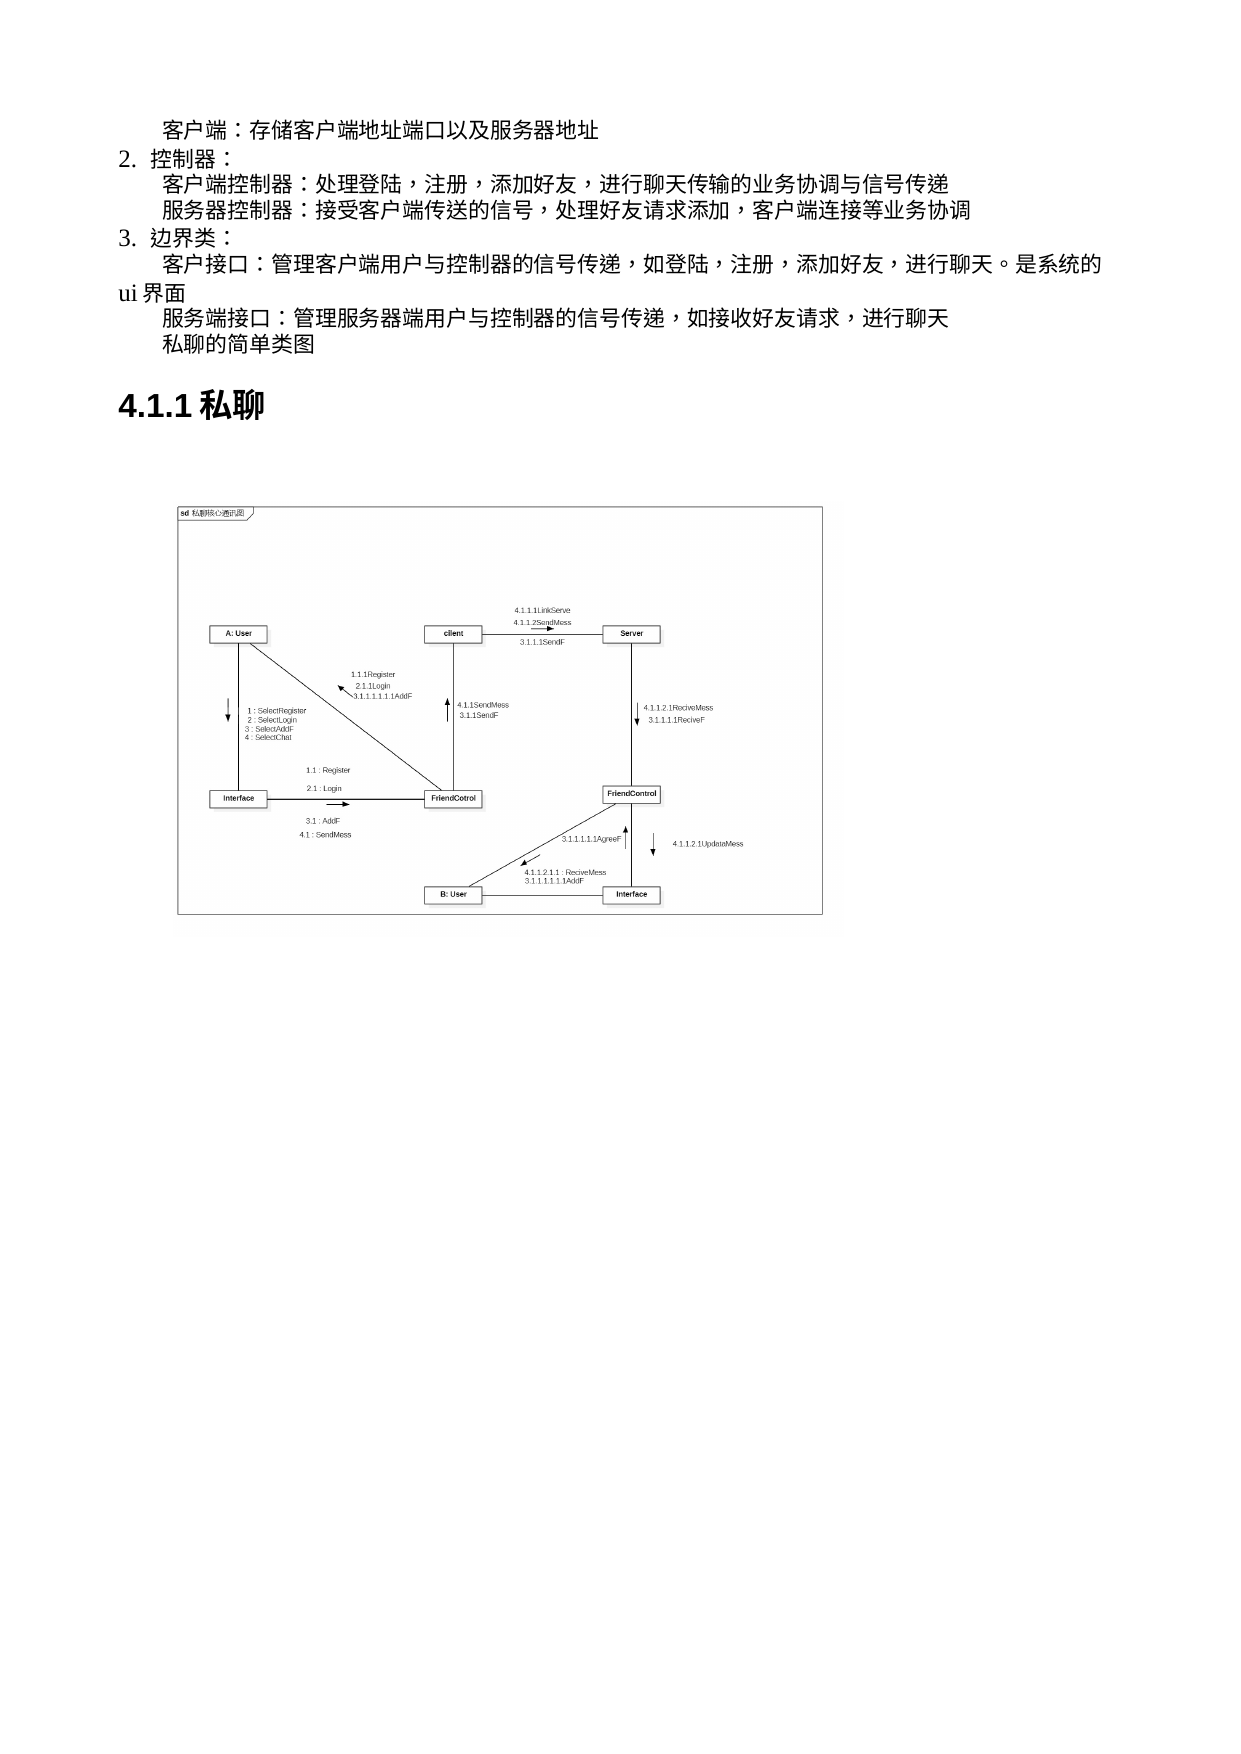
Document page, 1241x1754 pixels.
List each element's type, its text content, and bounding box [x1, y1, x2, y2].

list 边界类： [118, 223, 1122, 252]
text 服务端接口：管理服务器端用户与控制器的信号传递，如接收好友请求，进行聊天 [118, 306, 1122, 332]
subtitle 4.1.1私聊 [118, 378, 1122, 427]
text 私聊的简单类图 [118, 332, 1122, 357]
picture [172, 501, 845, 937]
text 客户接口：管理客户端用户与控制器的信号传递，如登陆，注册，添加好友，进行聊天。是系统的ui界面 [118, 252, 1122, 306]
list 控制器： [118, 144, 1122, 172]
text 服务器控制器：接受客户端传送的信号，处理好友请求添加，客户端连接等业务协调 [118, 198, 1122, 223]
text 客户端控制器：处理登陆，注册，添加好友，进行聊天传输的业务协调与信号传递 [118, 172, 1122, 198]
text 客户端：存储客户端地址端口以及服务器地址 [118, 118, 1122, 144]
